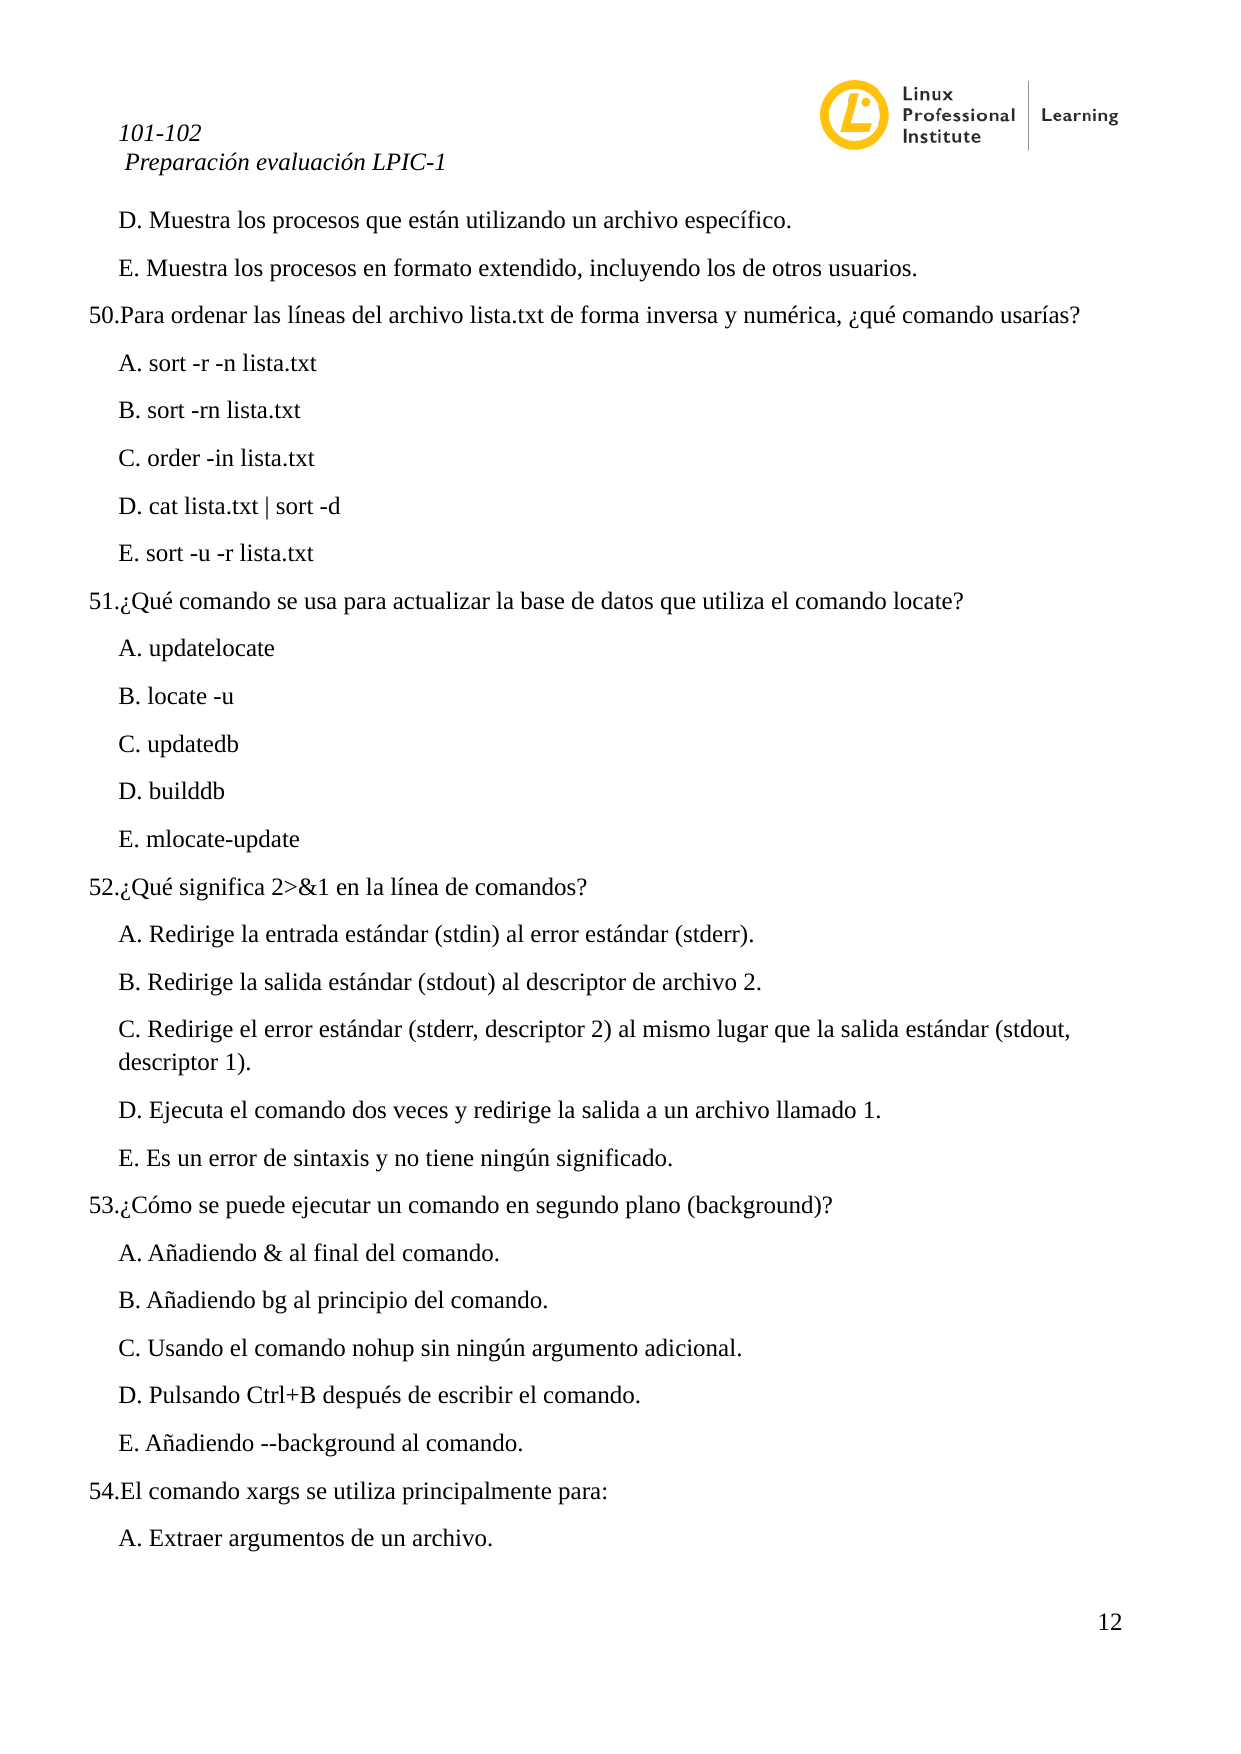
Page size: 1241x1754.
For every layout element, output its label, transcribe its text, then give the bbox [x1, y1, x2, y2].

list Para ordenar las líneas del archivo lista.txt de forma inversa y numérica, ¿qué comando usarías? [118, 300, 1122, 329]
list B. sort -rn lista.txt [118, 396, 1122, 424]
list D. Ejecuta el comando dos veces y redirige la salida a un archivo llamado 1. [118, 1095, 1122, 1124]
list B. Añadiendo bg al principio del comando. [118, 1285, 1122, 1314]
list B. locate -u [118, 681, 1122, 710]
list E. mlocate-update [118, 824, 1122, 853]
list B. Redirige la salida estándar (stdout) al descriptor de archivo 2. [118, 967, 1122, 996]
list D. Muestra los procesos que están utilizando un archivo específico. [118, 205, 1122, 234]
list E. sort -u -r lista.txt [118, 538, 1122, 567]
list D. cat lista.txt | sort -d [118, 491, 1122, 519]
list A. updatelocate [118, 633, 1122, 662]
list D. builddb [118, 776, 1122, 805]
list C. order -in lista.txt [118, 443, 1122, 472]
list C. updatedb [118, 729, 1122, 757]
list A. Añadiendo & al final del comando. [118, 1238, 1122, 1267]
list C. Redirige el error estándar (stderr, descriptor 2) al mismo lugar que la salida estándar (stdout, descriptor 1). [118, 1014, 1122, 1076]
list ¿Cómo se puede ejecutar un comando en segundo plano (background)? [118, 1190, 1122, 1219]
list A. sort -r -n lista.txt [118, 348, 1122, 377]
list E. Añadiendo --background al comando. [118, 1428, 1122, 1457]
list A. Redirige la entrada estándar (stdin) al error estándar (stderr). [118, 919, 1122, 948]
list E. Muestra los procesos en formato extendido, incluyendo los de otros usuarios. [118, 253, 1122, 281]
list ¿Qué comando se usa para actualizar la base de datos que utiliza el comando locate? [118, 586, 1122, 615]
list El comando xargs se utiliza principalmente para: [118, 1476, 1122, 1504]
list E. Es un error de sintaxis y no tiene ningún significado. [118, 1143, 1122, 1171]
list D. Pulsando Ctrl+B después de escribir el comando. [118, 1381, 1122, 1409]
list A. Extraer argumentos de un archivo. [118, 1523, 1122, 1552]
list ¿Qué significa 2>&1 en la línea de comandos? [118, 872, 1122, 900]
list C. Usando el comando nohup sin ningún argumento adicional. [118, 1333, 1122, 1362]
picture [819, 79, 1119, 151]
